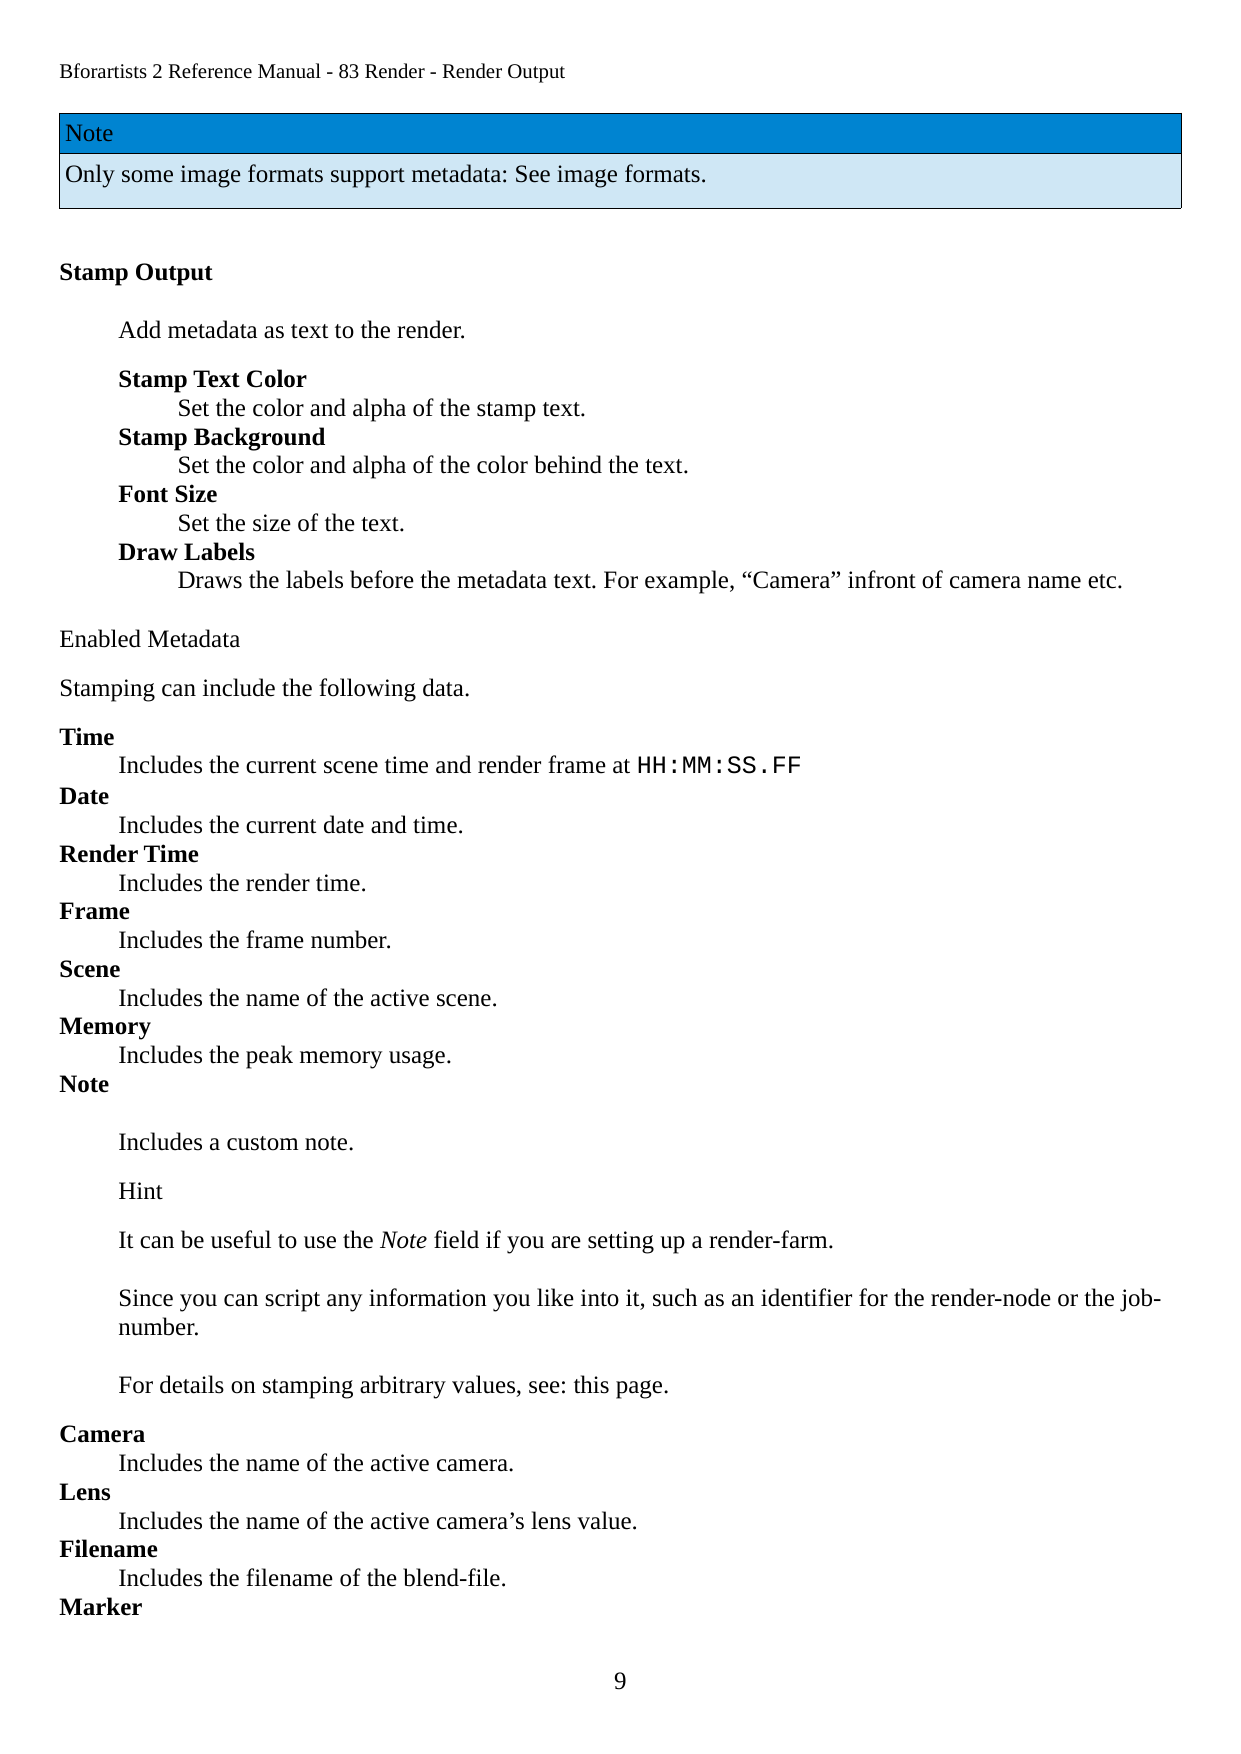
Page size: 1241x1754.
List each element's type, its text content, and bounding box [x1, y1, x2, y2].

list Includes the name of the active camera. [118, 1448, 1181, 1477]
subtitle Stamp Text Color [118, 364, 1181, 393]
subtitle Note [59, 1069, 1181, 1098]
subtitle Date [59, 781, 1181, 810]
subtitle Stamp Output [59, 257, 1181, 286]
table_header Note [60, 114, 1181, 153]
text For details on stamping arbitrary values, see: this page. [118, 1371, 1181, 1399]
subtitle Render Time [59, 839, 1181, 868]
list Since you can script any information you like into it, such as an identifier for the render-node or the job-number. [118, 1283, 1181, 1341]
text Stamping can include the following data. [59, 673, 1181, 702]
list Includes the name of the active scene. [118, 983, 1181, 1011]
text Includes a custom note. [118, 1127, 1181, 1156]
subtitle Memory [59, 1011, 1181, 1040]
subtitle Draw Labels [118, 537, 1181, 566]
list It can be useful to use the Note field if you are setting up a render-farm. [118, 1225, 1181, 1254]
list Includes the filename of the blend-file. [118, 1563, 1181, 1592]
list Includes the peak memory usage. [118, 1040, 1181, 1069]
list Includes the render time. [118, 868, 1181, 896]
subtitle Filename [59, 1534, 1181, 1563]
subtitle Marker [59, 1592, 1181, 1621]
subtitle Stamp Background [118, 422, 1181, 451]
list Set the size of the text. [177, 508, 1181, 537]
list Includes the current scene time and render frame at HH:MM:SS.FF [118, 751, 1181, 781]
text Hint [118, 1176, 1181, 1205]
subtitle Time [59, 722, 1181, 751]
subtitle Scene [59, 954, 1181, 983]
subtitle Frame [59, 896, 1181, 925]
list Draws the labels before the metadata text. For example, “Camera” infront of camera name etc. [177, 566, 1181, 594]
list Set the color and alpha of the stamp text. [177, 393, 1181, 422]
list Set the color and alpha of the color behind the text. [177, 451, 1181, 479]
table_cell Only some image formats support metadata: See image formats. [60, 154, 1181, 208]
list Includes the frame number. [118, 925, 1181, 954]
text Enabled Metadata [59, 624, 1181, 652]
text Add metadata as text to the render. [118, 315, 1181, 344]
subtitle Camera [59, 1419, 1181, 1448]
subtitle Lens [59, 1477, 1181, 1506]
list Includes the name of the active camera’s lens value. [118, 1506, 1181, 1534]
list Includes the current date and time. [118, 810, 1181, 839]
subtitle Font Size [118, 479, 1181, 508]
